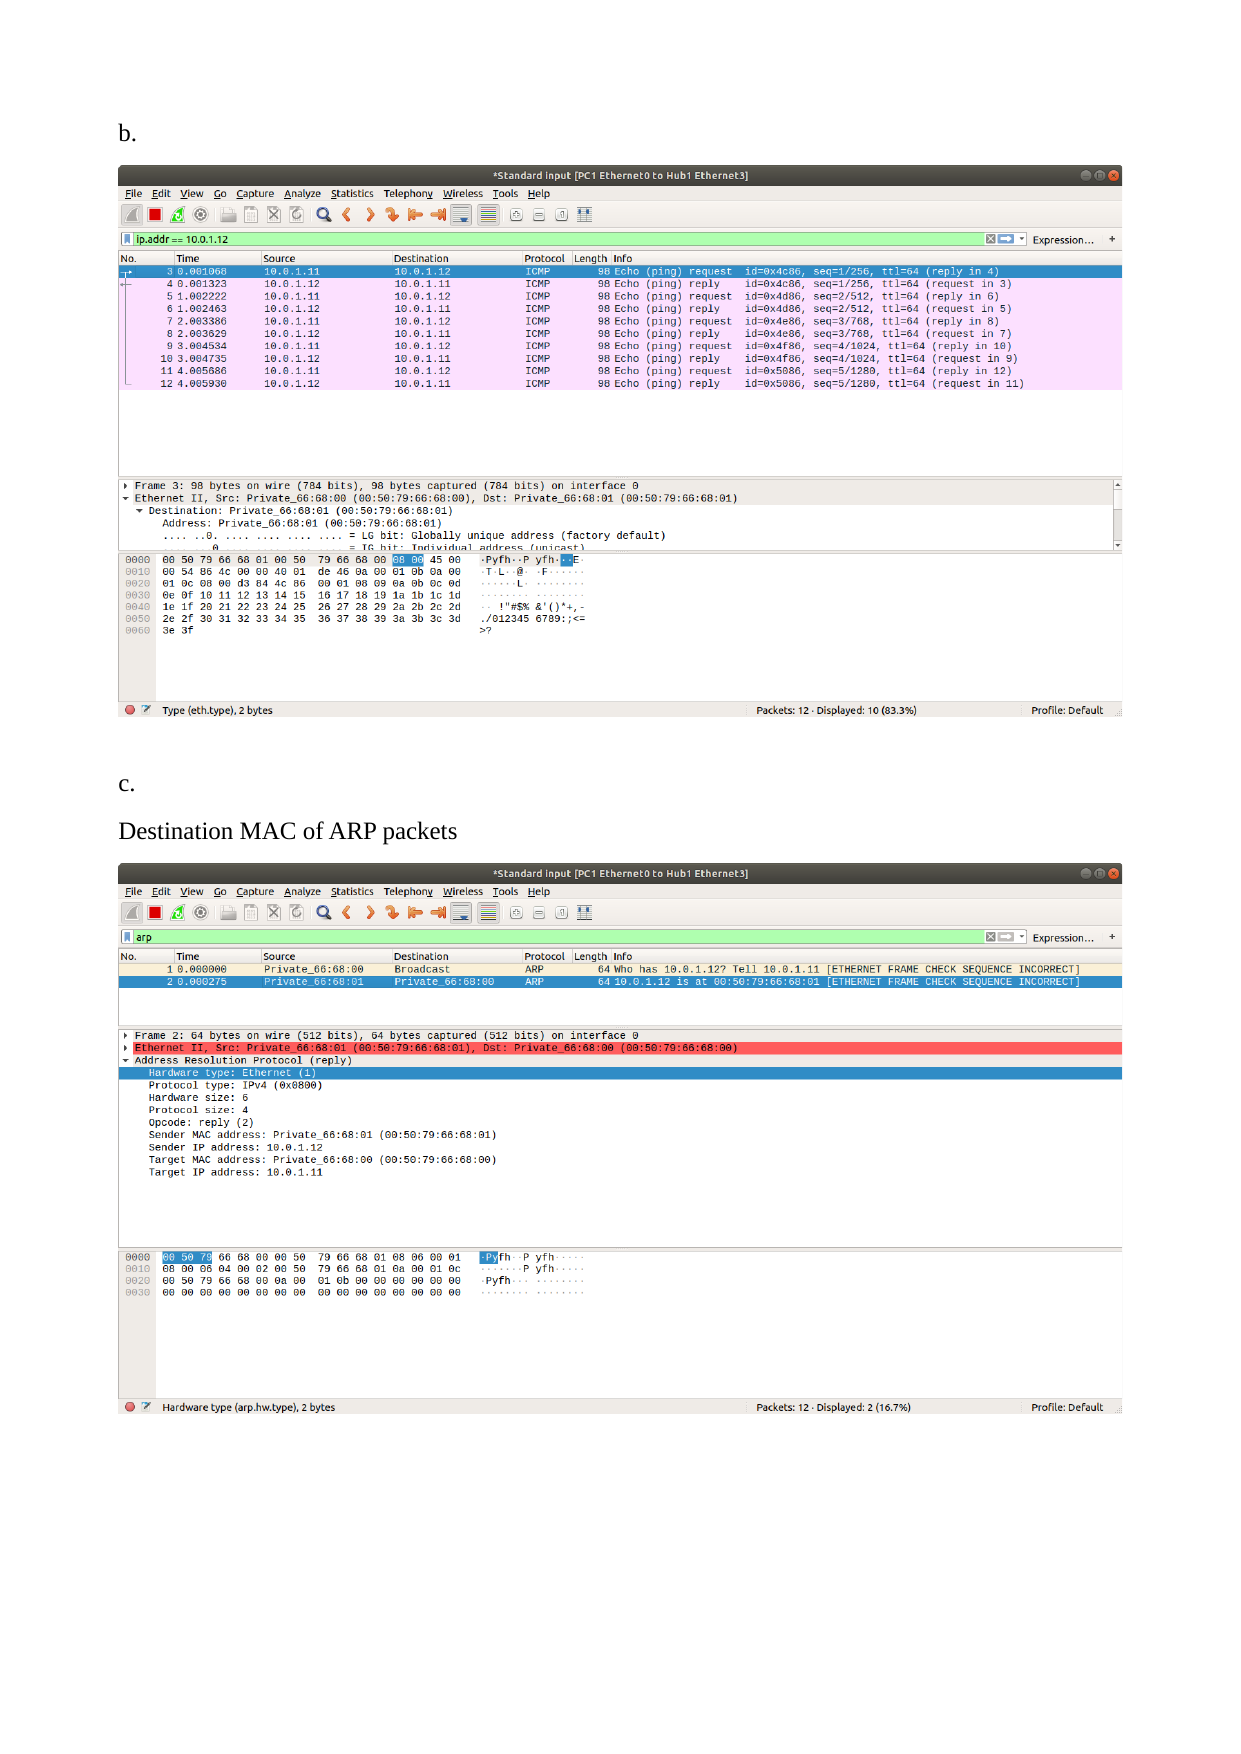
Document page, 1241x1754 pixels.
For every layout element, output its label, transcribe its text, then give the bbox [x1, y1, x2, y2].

text Destination MAC of ARP packets [118, 816, 1122, 844]
picture [118, 863, 1123, 1414]
text b. [118, 118, 1122, 147]
text c. [118, 768, 1122, 797]
picture [118, 165, 1123, 717]
